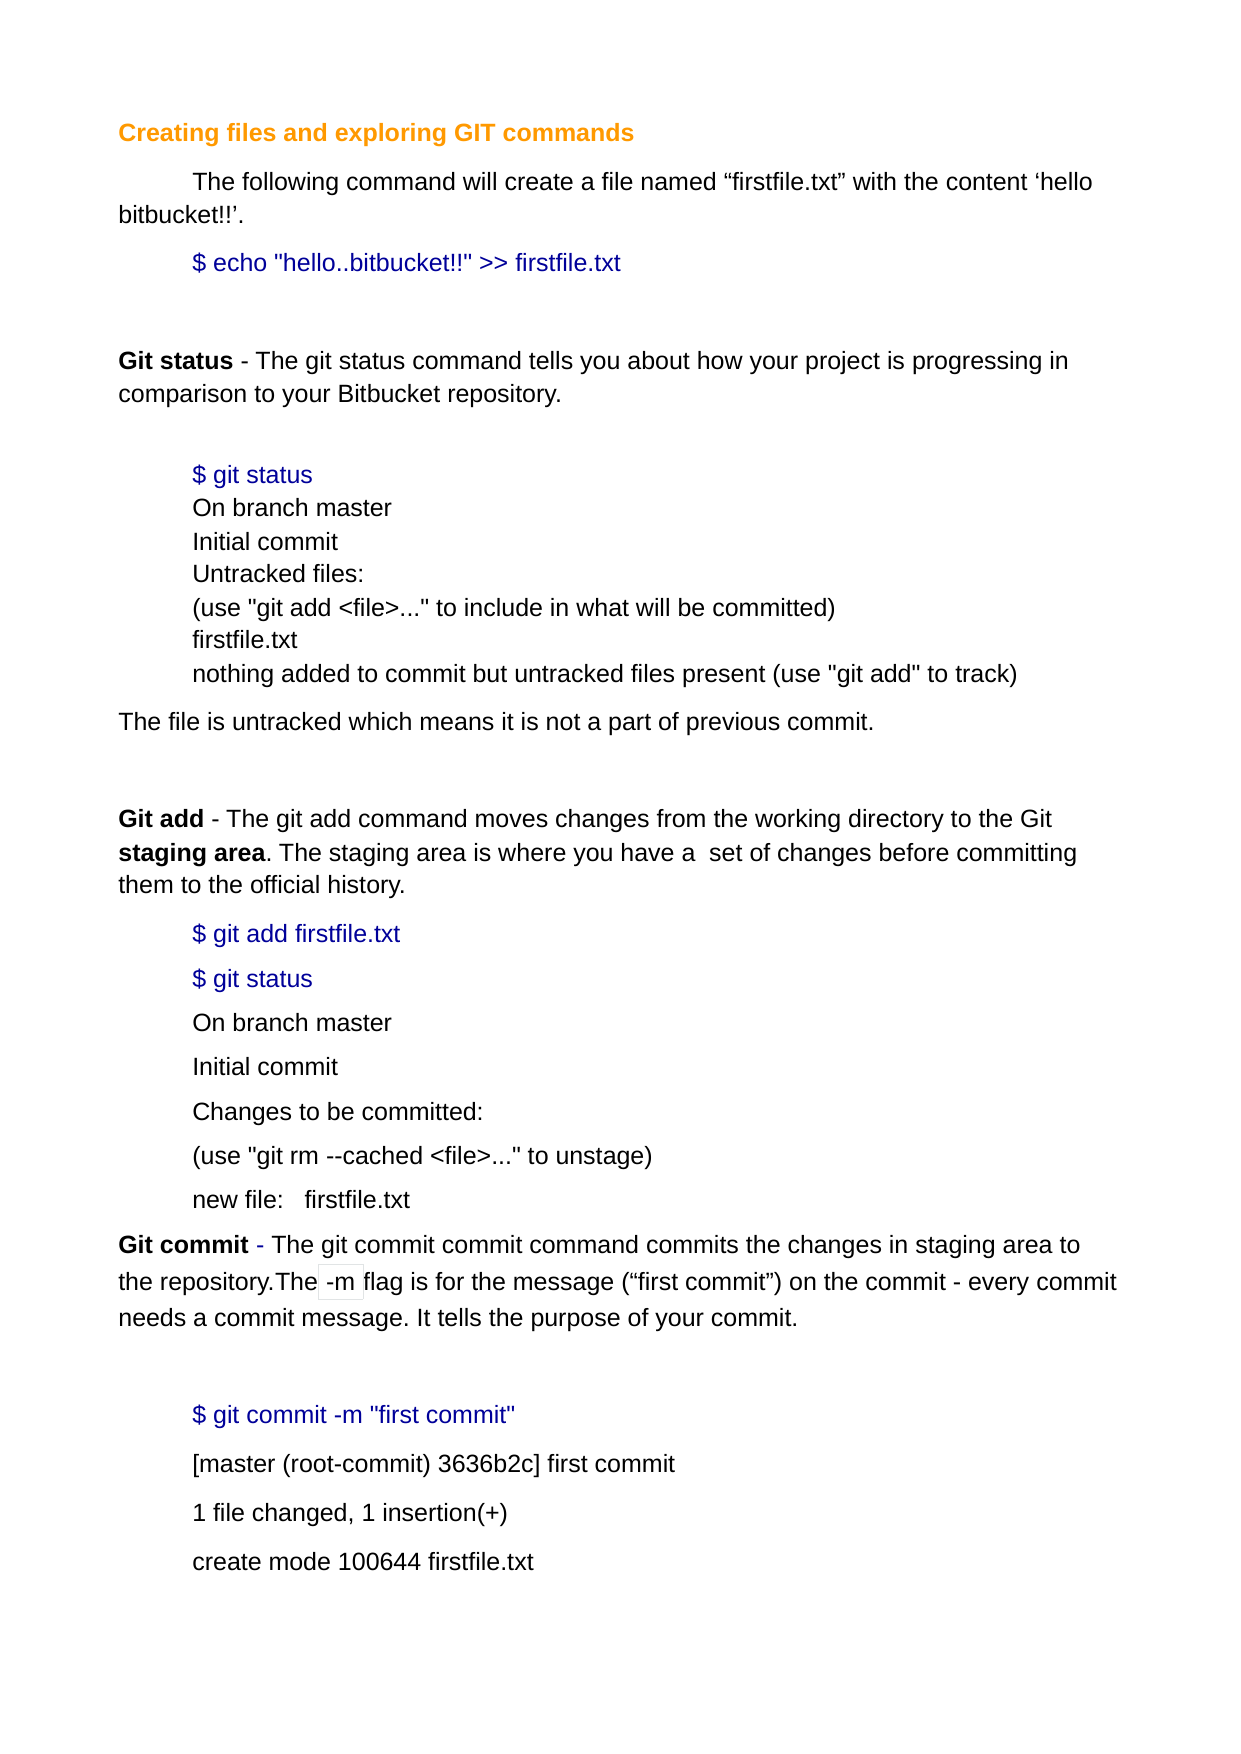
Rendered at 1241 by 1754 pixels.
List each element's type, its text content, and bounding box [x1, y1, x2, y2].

text Creating files and exploring GIT commands [118, 118, 1122, 147]
text Initial commit [118, 526, 1122, 555]
text nothing added to commit but untracked files present (use "git add" to track) [118, 658, 1122, 687]
text Changes to be committed: [118, 1097, 1122, 1125]
text Git commit - The git commit commit command commits the changes in staging area to the repository.The-mflag is for the message (“first commit”) on the commit - every commit needs a commit message. It tells the purpose of your commit. [118, 1230, 1122, 1332]
text new file: firstfile.txt [118, 1185, 1122, 1214]
text [master (root-commit) 3636b2c] first commit [118, 1449, 1122, 1478]
text $ git commit -m "first commit" [118, 1401, 1122, 1429]
text Initial commit [118, 1052, 1122, 1081]
text (use "git rm --cached <file>..." to unstage) [118, 1141, 1122, 1170]
text $ echo "hello..bitbucket!!" >> firstfile.txt [118, 248, 1122, 277]
text The file is untracked which means it is not a part of previous commit. [118, 707, 1122, 736]
text Git add - The git add command moves changes from the working directory to the Git staging area. The staging area is where you have a set of changes before committing them to the official history. [118, 804, 1122, 899]
text $ git status [118, 963, 1122, 992]
text firstfile.txt [118, 626, 1122, 654]
text Untracked files: [118, 559, 1122, 588]
text The following command will create a file named “firstfile.txt” with the content ‘hello bitbucket!!’. [118, 167, 1122, 228]
text On branch master [118, 1008, 1122, 1037]
text Git status - The git status command tells you about how your project is progressing in comparison to your Bitbucket repository. [118, 346, 1122, 407]
text create mode 100644 firstfile.txt [118, 1546, 1122, 1575]
text 1 file changed, 1 insertion(+) [118, 1498, 1122, 1527]
text $ git status [118, 460, 1122, 489]
text On branch master [118, 493, 1122, 522]
text $ git add firstfile.txt [118, 919, 1122, 948]
text (use "git add <file>..." to include in what will be committed) [118, 592, 1122, 621]
